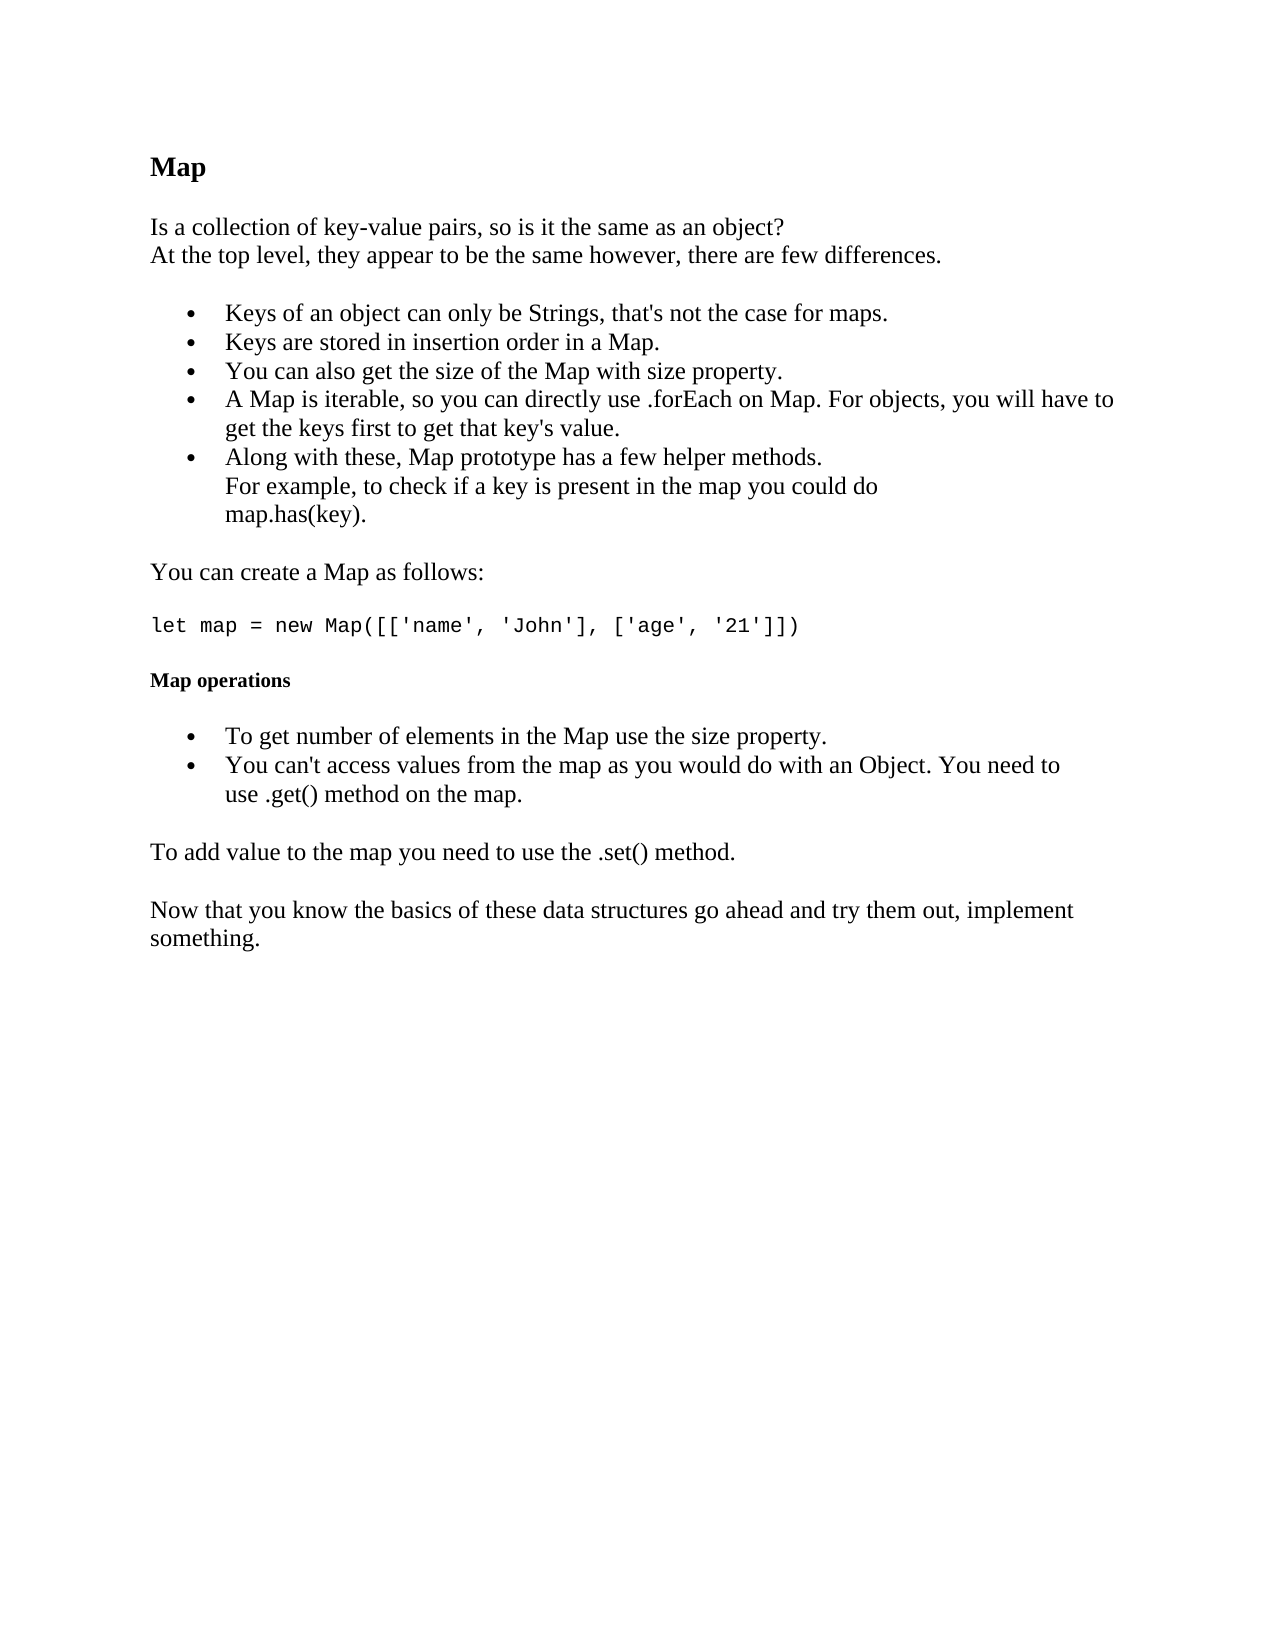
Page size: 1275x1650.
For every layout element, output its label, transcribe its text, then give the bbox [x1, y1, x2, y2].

list To get number of elements in the Map use the size property. [187, 721, 1125, 750]
subtitle Map operations [150, 668, 1125, 692]
list You can also get the size of the Map with size property. [187, 356, 1125, 384]
list A Map is iterable, so you can directly use .forEach on Map. For objects, you will have to get the keys first to get that key's value. [187, 384, 1125, 442]
text You can create a Map as follows: [150, 557, 1125, 586]
text let map = new Map([['name', 'John'], ['age', '21']]) [150, 615, 1125, 639]
list Keys are stored in insertion order in a Map. [187, 327, 1125, 356]
subtitle Map [150, 150, 1125, 182]
list You can't access values from the map as you would do with an Object. You need to use .get() method on the map. [187, 750, 1125, 808]
list Keys of an object can only be Strings, that's not the case for maps. [187, 298, 1125, 327]
list Along with these, Map prototype has a few helper methods. For example, to check if a key is present in the map you could do map.has(key). [187, 442, 1125, 528]
text To add value to the map you need to use the .set() method. [150, 837, 1125, 866]
text Now that you know the basics of these data structures go ahead and try them out, implement something. [150, 895, 1125, 952]
text Is a collection of key-value pairs, so is it the same as an object? At the top level, they appear to be the same however, there are few differences. [150, 212, 1125, 269]
